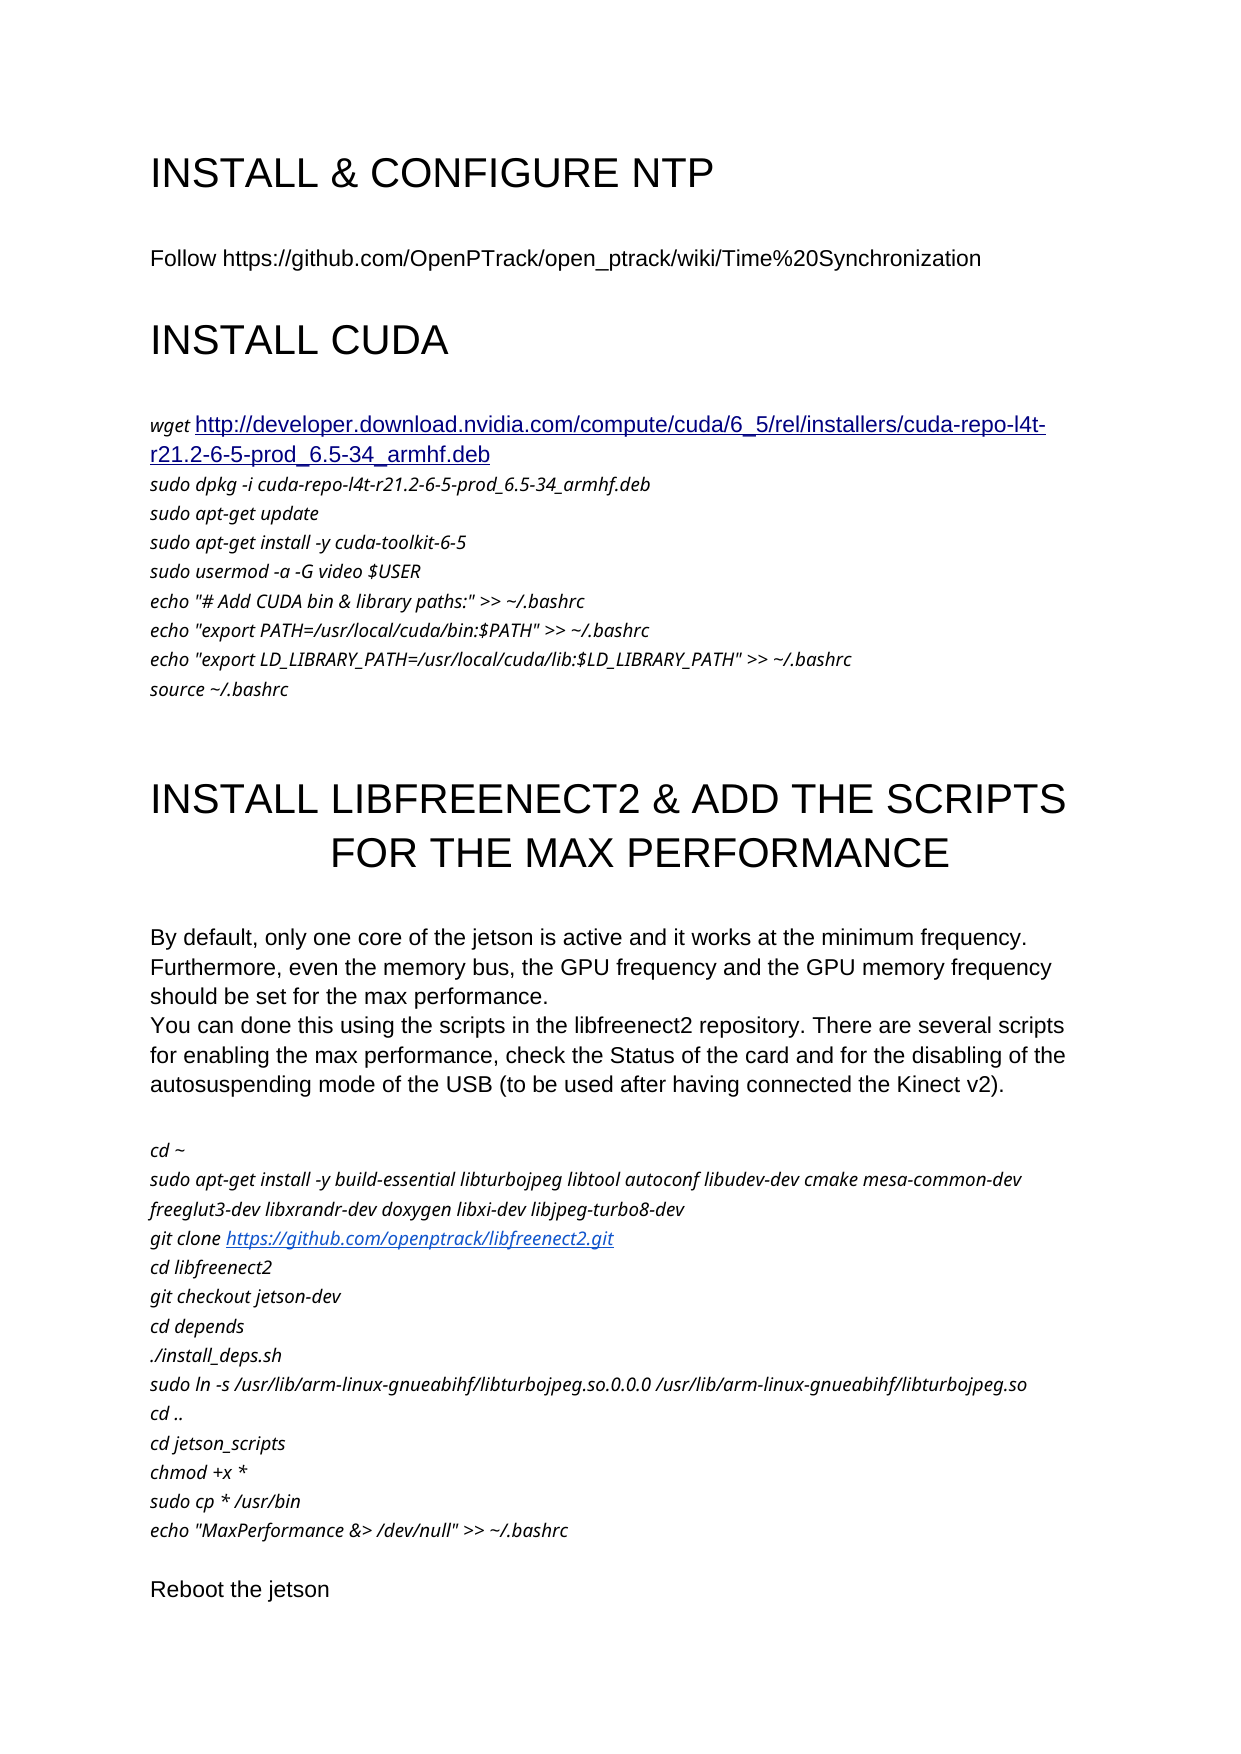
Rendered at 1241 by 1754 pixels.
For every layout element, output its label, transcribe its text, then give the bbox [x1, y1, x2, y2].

text sudo dpkg -i cuda-repo-l4t-r21.2-6-5-prod_6.5-34_armhf.deb [150, 471, 1091, 497]
text chmod +x * [150, 1459, 1091, 1485]
text git clone https://github.com/openptrack/libfreenect2.git [150, 1225, 1091, 1251]
subtitle INSTALL LIBFREENECT2 & ADD THE SCRIPTS FOR THE MAX PERFORMANCE [150, 776, 1091, 876]
text wget http://developer.download.nvidia.com/compute/cuda/6_5/rel/installers/cuda-repo-l4t-r21.2-6-5-prod_6.5-34_armhf.deb [150, 412, 1091, 467]
text ./install_deps.sh [150, 1342, 1091, 1368]
text You can done this using the scripts in the libfreenect2 repository. There are several scripts for enabling the max performance, check the Status of the card and for the disabling of the autosuspending mode of the USB (to be used after having connected the Kinect v2). [150, 1013, 1091, 1098]
text git checkout jetson-dev [150, 1284, 1091, 1309]
text sudo usermod -a -G video $USER [150, 559, 1091, 584]
text cd .. [150, 1401, 1091, 1426]
text sudo apt-get install -y cuda-toolkit-6-5 [150, 529, 1091, 555]
text cd ~ [150, 1137, 1091, 1163]
text cd depends [150, 1313, 1091, 1338]
subtitle INSTALL & CONFIGURE NTP [150, 150, 1091, 197]
text Reboot the jetson [150, 1576, 1091, 1602]
text sudo apt-get update [150, 500, 1091, 526]
text echo "MaxPerformance &> /dev/null" >> ~/.bashrc [150, 1518, 1091, 1543]
text By default, only one core of the jetson is active and it works at the minimum frequency. Furthermore, even the memory bus, the GPU frequency and the GPU memory frequency should be set for the max performance. [150, 925, 1091, 1009]
text sudo apt-get install -y build-essential libturbojpeg libtool autoconf libudev-dev cmake mesa-common-dev freeglut3-dev libxrandr-dev doxygen libxi-dev libjpeg-turbo8-dev [150, 1167, 1091, 1221]
text sudo cp * /usr/bin [150, 1488, 1091, 1514]
text cd jetson_scripts [150, 1430, 1091, 1456]
text echo "# Add CUDA bin & library paths:" >> ~/.bashrc echo "export PATH=/usr/local/cuda/bin:$PATH" >> ~/.bashrc echo "export LD_LIBRARY_PATH=/usr/local/cuda/lib:$LD_LIBRARY_PATH" >> ~/.bashrc source ~/.bashrc [150, 588, 1091, 701]
text Follow https://github.com/OpenPTrack/open_ptrack/wiki/Time%20Synchronization [150, 245, 1091, 271]
subtitle INSTALL CUDA [150, 316, 1091, 363]
text cd libfreenect2 [150, 1254, 1091, 1280]
text sudo ln -s /usr/lib/arm-linux-gnueabihf/libturbojpeg.so.0.0.0 /usr/lib/arm-linux-gnueabihf/libturbojpeg.so [150, 1371, 1091, 1397]
